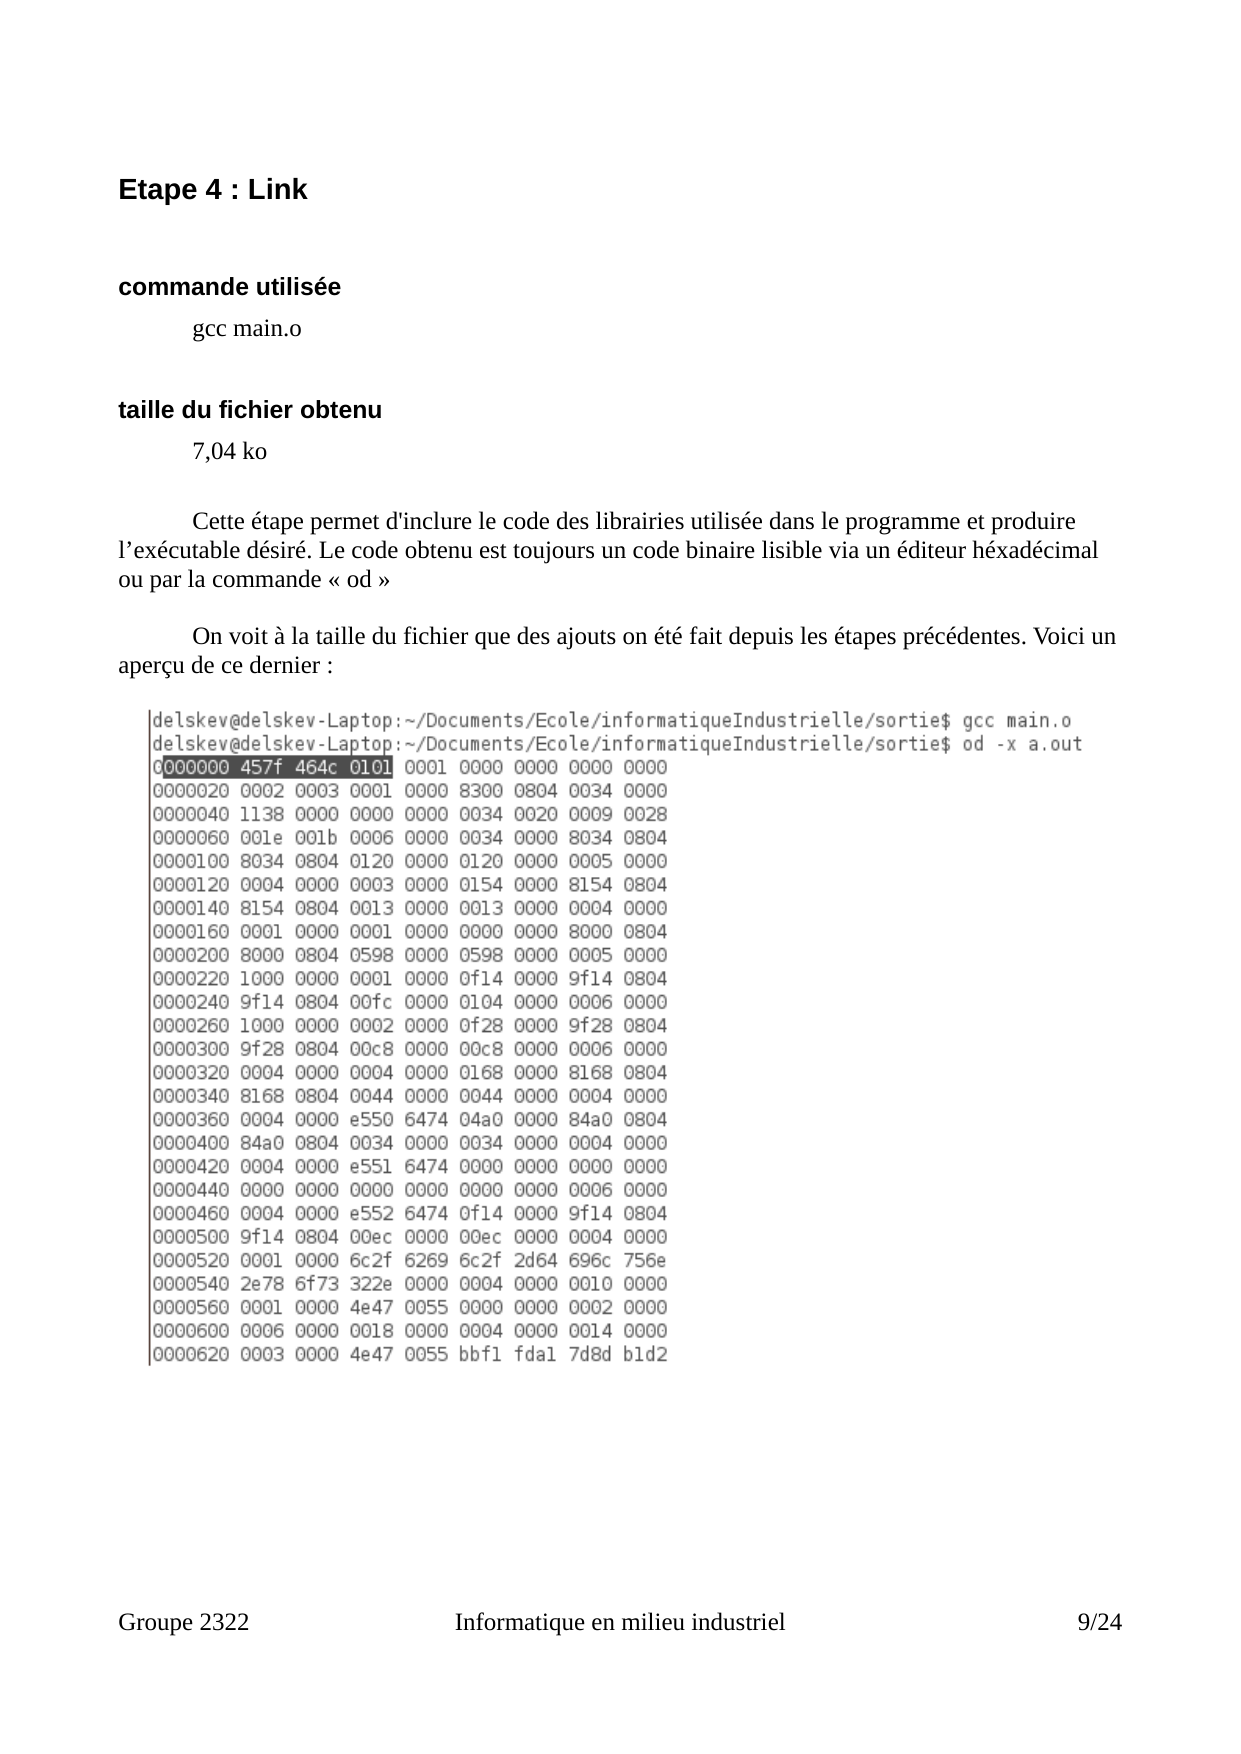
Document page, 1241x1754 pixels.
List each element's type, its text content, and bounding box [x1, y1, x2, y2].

subtitle Etape 4 : Link [118, 172, 1122, 205]
subtitle taille du fichier obtenu [118, 395, 1122, 424]
text Cette étape permet d'inclure le code des librairies utilisée dans le programme et produire l’exécutable désiré. Le code obtenu est toujours un code binaire lisible via un éditeur héxadécimal ou par la commande « od » [118, 506, 1122, 592]
picture [146, 707, 1094, 1377]
subtitle commande utilisée [118, 272, 1122, 300]
text On voit à la taille du fichier que des ajouts on été fait depuis les étapes précédentes. Voici un aperçu de ce dernier : [118, 621, 1122, 679]
text 7,04 ko [118, 436, 1122, 465]
text gcc main.o [118, 313, 1122, 341]
